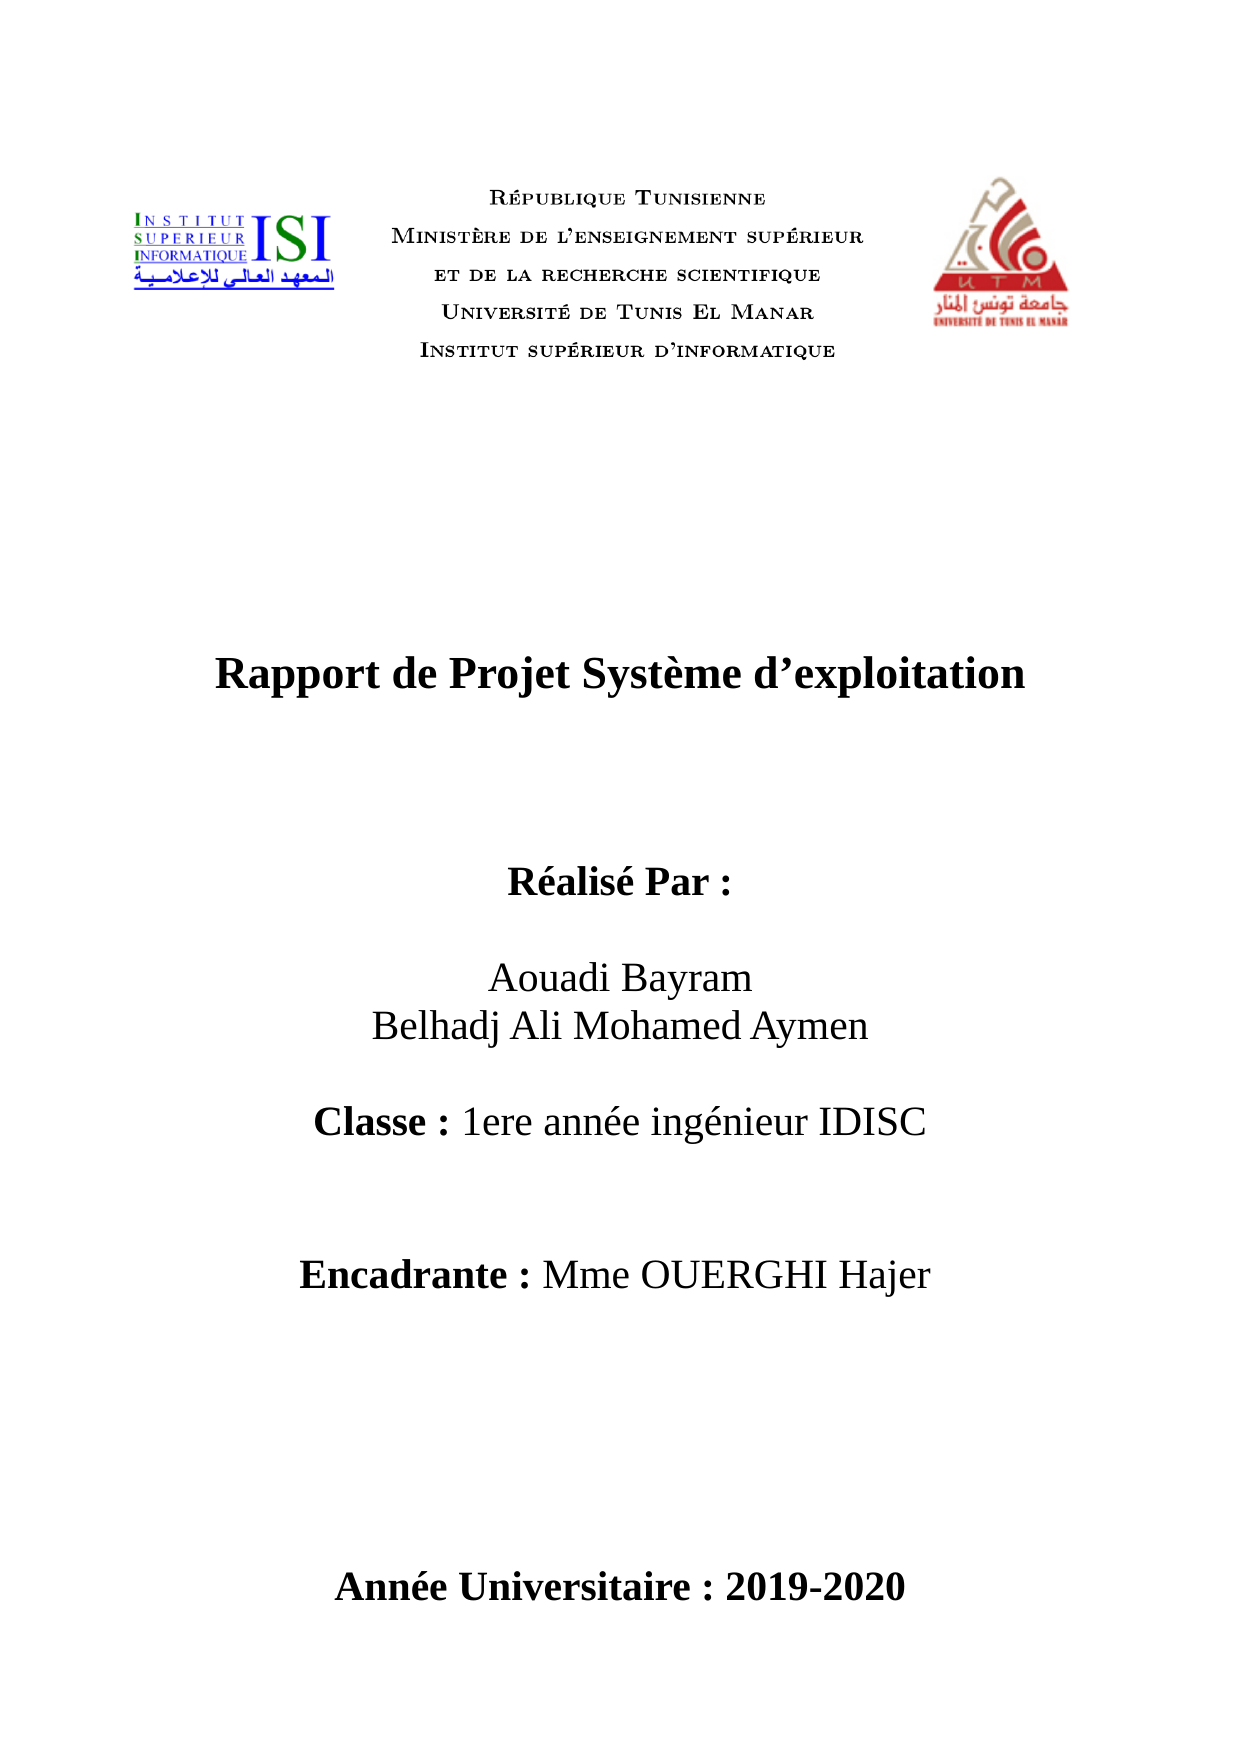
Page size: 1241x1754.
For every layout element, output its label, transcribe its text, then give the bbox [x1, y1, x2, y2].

text Rapport de Projet Système d’exploitation [118, 646, 1122, 699]
text Réalisé Par : [118, 857, 1122, 905]
text Belhadj Ali Mohamed Aymen [118, 1001, 1122, 1048]
picture [118, 149, 1123, 388]
text Classe : 1ere année ingénieur IDISC [118, 1096, 1122, 1144]
text Aouadi Bayram [118, 953, 1122, 1001]
text Année Universitaire : 2019-2020 [118, 1561, 1122, 1609]
text Encadrante : Mme OUERGHI Hajer [118, 1250, 1122, 1298]
